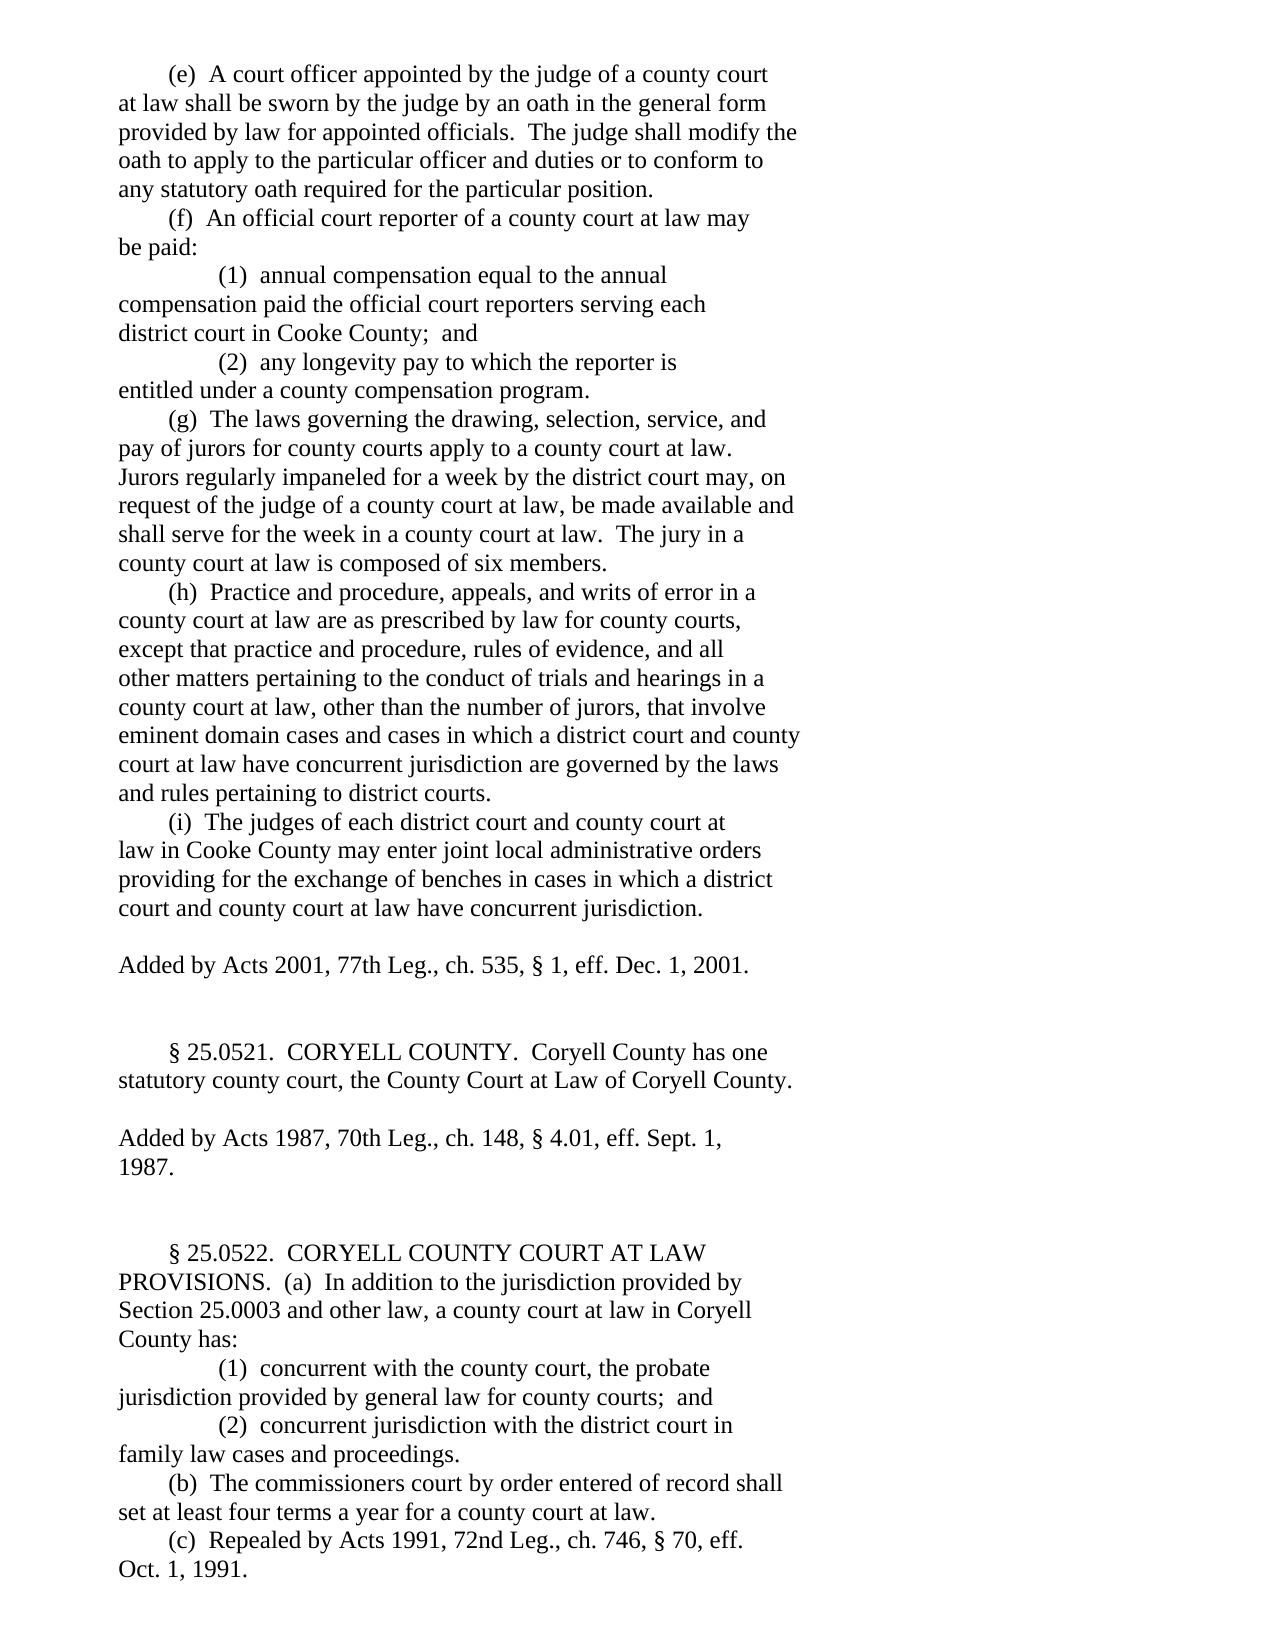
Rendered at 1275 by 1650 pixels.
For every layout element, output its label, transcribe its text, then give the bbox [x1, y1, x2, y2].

text at law shall be sworn by the judge by an oath in the general form [118, 88, 1216, 117]
text § 25.0521. CORYELL COUNTY. Coryell County has one [118, 1037, 1216, 1065]
text district court in Cooke County; and [118, 318, 1216, 347]
text § 25.0522. CORYELL COUNTY COURT AT LAW [118, 1238, 1216, 1267]
text jurisdiction provided by general law for county courts; and [118, 1382, 1216, 1410]
text (2) concurrent jurisdiction with the district court in [118, 1410, 1216, 1439]
text (2) any longevity pay to which the reporter is [118, 347, 1216, 375]
text any statutory oath required for the particular position. [118, 174, 1216, 203]
text Section 25.0003 and other law, a county court at law in Coryell [118, 1295, 1216, 1324]
text county court at law is composed of six members. [118, 548, 1216, 577]
text PROVISIONS. (a) In addition to the jurisdiction provided by [118, 1267, 1216, 1295]
text (1) annual compensation equal to the annual [118, 260, 1216, 289]
text Added by Acts 1987, 70th Leg., ch. 148, § 4.01, eff. Sept. 1, [118, 1123, 1216, 1152]
text compensation paid the official court reporters serving each [118, 289, 1216, 318]
text law in Cooke County may enter joint local administrative orders [118, 835, 1216, 864]
text county court at law, other than the number of jurors, that involve [118, 692, 1216, 720]
text family law cases and proceedings. [118, 1439, 1216, 1468]
text Added by Acts 2001, 77th Leg., ch. 535, § 1, eff. Dec. 1, 2001. [118, 950, 1216, 979]
text oath to apply to the particular officer and duties or to conform to [118, 145, 1216, 174]
text statutory county court, the County Court at Law of Coryell County. [118, 1065, 1216, 1094]
text (1) concurrent with the county court, the probate [118, 1353, 1216, 1382]
text court at law have concurrent jurisdiction are governed by the laws [118, 749, 1216, 778]
text (b) The commissioners court by order entered of record shall [118, 1468, 1216, 1497]
text court and county court at law have concurrent jurisdiction. [118, 893, 1216, 922]
text provided by law for appointed officials. The judge shall modify the [118, 117, 1216, 145]
text (i) The judges of each district court and county court at [118, 807, 1216, 835]
text (h) Practice and procedure, appeals, and writs of error in a [118, 577, 1216, 605]
text entitled under a county compensation program. [118, 375, 1216, 404]
text except that practice and procedure, rules of evidence, and all [118, 634, 1216, 663]
text Jurors regularly impaneled for a week by the district court may, on [118, 462, 1216, 490]
text County has: [118, 1324, 1216, 1353]
text (c) Repealed by Acts 1991, 72nd Leg., ch. 746, § 70, eff. [118, 1525, 1216, 1554]
text providing for the exchange of benches in cases in which a district [118, 864, 1216, 893]
text shall serve for the week in a county court at law. The jury in a [118, 519, 1216, 548]
text 1987. [118, 1152, 1216, 1180]
text county court at law are as prescribed by law for county courts, [118, 605, 1216, 634]
text request of the judge of a county court at law, be made available and [118, 490, 1216, 519]
text pay of jurors for county courts apply to a county court at law. [118, 433, 1216, 462]
text other matters pertaining to the conduct of trials and hearings in a [118, 663, 1216, 692]
text be paid: [118, 232, 1216, 260]
text (g) The laws governing the drawing, selection, service, and [118, 404, 1216, 433]
text and rules pertaining to district courts. [118, 778, 1216, 807]
text eminent domain cases and cases in which a district court and county [118, 720, 1216, 749]
text (e) A court officer appointed by the judge of a county court [118, 59, 1216, 88]
text (f) An official court reporter of a county court at law may [118, 203, 1216, 232]
text set at least four terms a year for a county court at law. [118, 1497, 1216, 1525]
text Oct. 1, 1991. [118, 1554, 1216, 1583]
